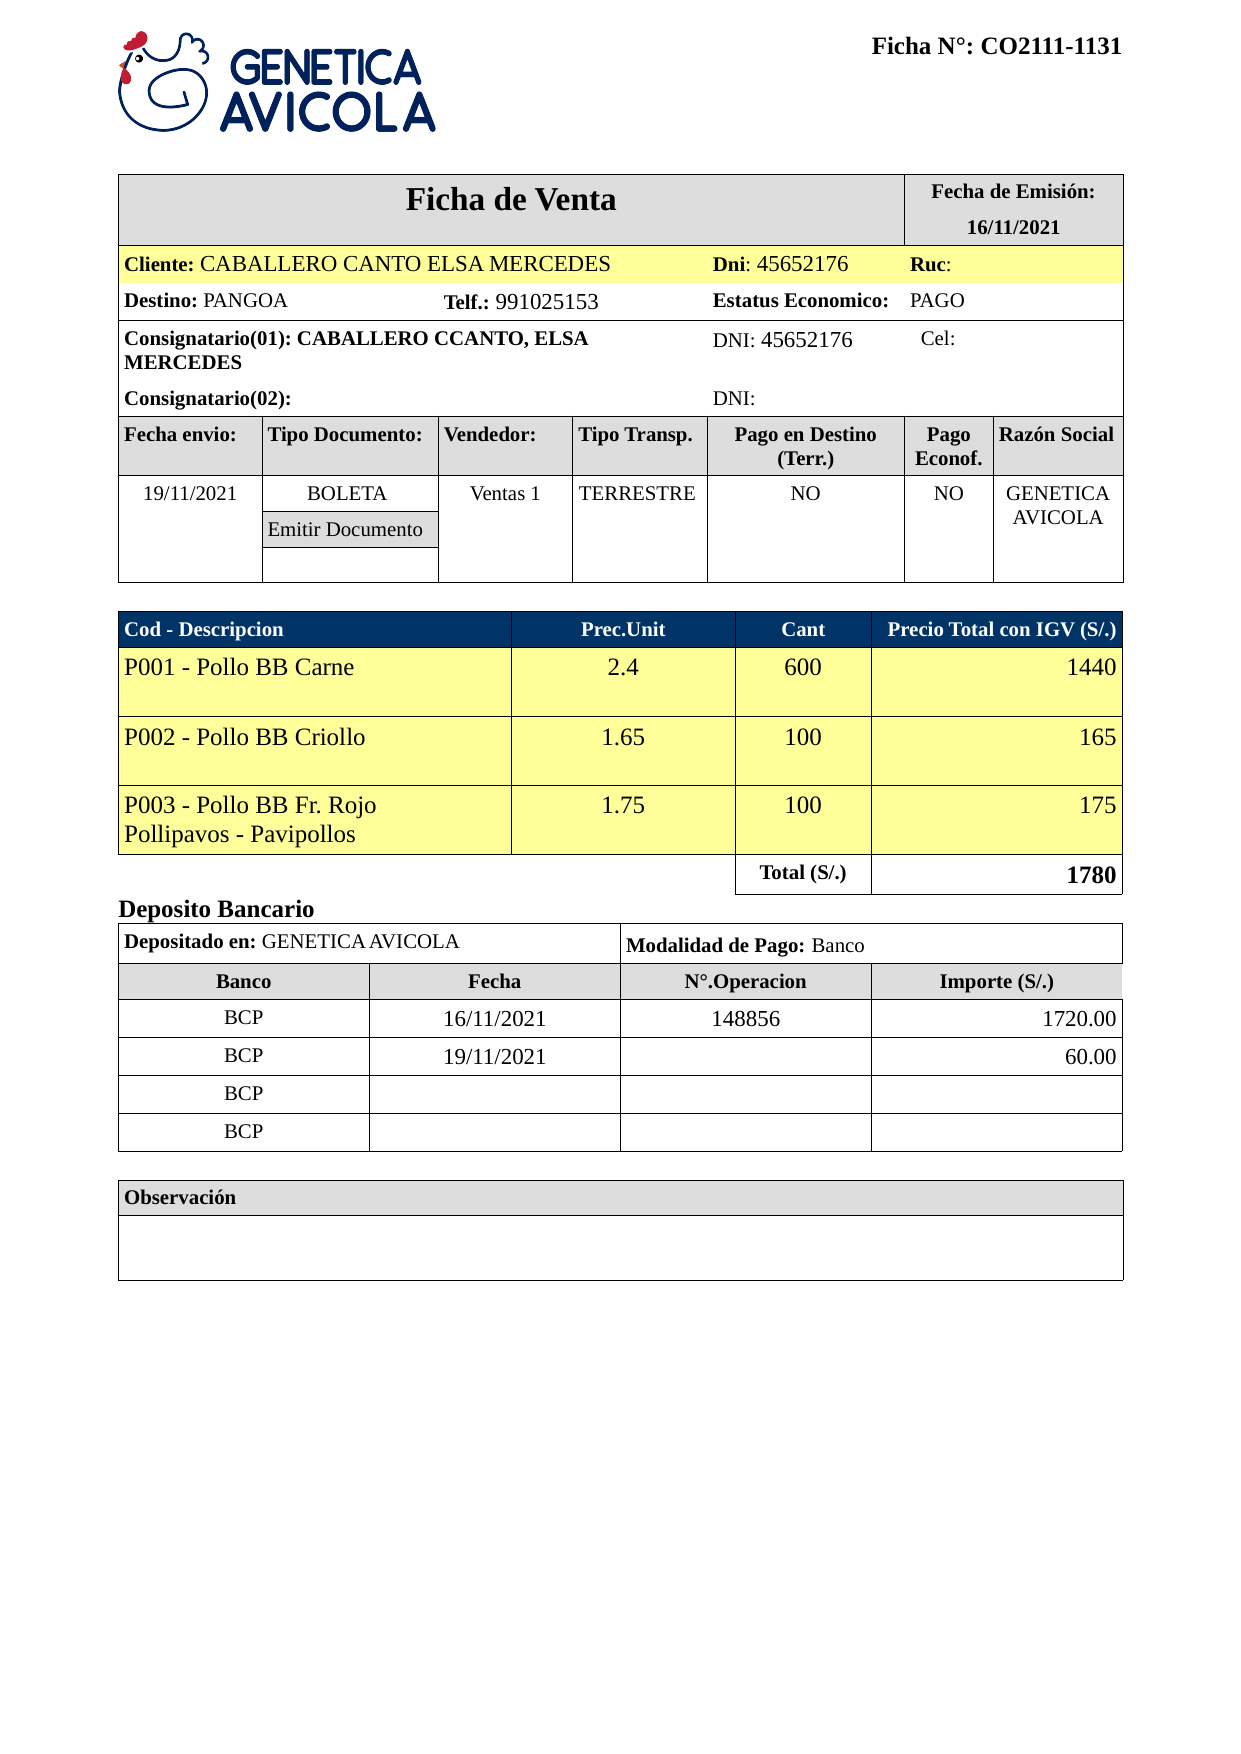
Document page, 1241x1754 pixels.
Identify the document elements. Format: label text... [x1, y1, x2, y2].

table_cell [872, 1076, 1122, 1113]
table_cell 1720.00 [872, 1000, 1122, 1037]
table_cell 1440 [872, 648, 1122, 716]
table_cell Consignatario(02): [119, 380, 707, 416]
table_cell Pago en Destino (Terr.) [708, 417, 904, 475]
table_header Depositado en: GENETICA AVICOLA [119, 924, 620, 963]
table_cell 1.75 [512, 786, 735, 854]
text Deposito Bancario [118, 894, 1122, 923]
table_cell [370, 1114, 620, 1151]
table_cell NO [708, 476, 904, 582]
table_cell [370, 1076, 620, 1113]
table_cell Dni: 45652176 [707, 246, 904, 283]
table_cell DNI: [707, 380, 1123, 416]
table_cell [511, 855, 735, 894]
table_cell P002 - Pollo BB Criollo [119, 717, 511, 785]
table_cell Emitir Documento [263, 512, 438, 547]
table_cell BOLETA [263, 476, 438, 511]
table_cell Importe (S/.) [872, 964, 1122, 999]
table_cell [621, 1076, 871, 1113]
table_cell Ruc: [904, 246, 1123, 283]
table_header Observación [119, 1181, 1123, 1215]
table_cell 16/11/2021 [905, 209, 1123, 245]
table_cell 165 [872, 717, 1122, 785]
table_cell 2.4 [512, 648, 735, 716]
table_cell Destino: PANGOA [119, 283, 438, 320]
table_cell Cel: [915, 321, 1123, 380]
table_cell [119, 1216, 1123, 1279]
table_cell TERRESTRE [573, 476, 707, 582]
table_cell Vendedor: [439, 417, 572, 475]
table_cell 1780 [872, 855, 1122, 894]
table_cell Razón Social [994, 417, 1123, 475]
table_cell BCP [119, 1000, 369, 1037]
table_cell 100 [736, 717, 871, 785]
table_cell Consignatario(01): CABALLERO CCANTO, ELSA MERCEDES [119, 321, 707, 380]
table_cell BCP [119, 1038, 369, 1075]
table_header Modalidad de Pago: Banco [621, 924, 1122, 963]
table_cell Tipo Documento: [263, 417, 438, 475]
table_cell Fecha envio: [119, 417, 262, 475]
table_cell GENETICA AVICOLA [994, 476, 1123, 582]
table_cell Banco [119, 964, 369, 999]
picture [118, 31, 436, 132]
table_cell N°.Operacion [621, 964, 871, 999]
table_cell Telf.: 991025153 [438, 283, 707, 320]
table_cell 148856 [621, 1000, 871, 1037]
table_cell 100 [736, 786, 871, 854]
table_cell 19/11/2021 [370, 1038, 620, 1075]
table_cell [118, 855, 511, 894]
table_header Cant [736, 612, 871, 647]
table_cell Total (S/.) [736, 855, 871, 894]
table_cell [872, 1114, 1122, 1151]
table_cell 1.65 [512, 717, 735, 785]
table_cell Fecha [370, 964, 620, 999]
table_cell 600 [736, 648, 871, 716]
table_cell 16/11/2021 [370, 1000, 620, 1037]
table_header Fecha de Emisión: [905, 175, 1123, 209]
table_header Cod - Descripcion [119, 612, 511, 647]
table_cell 60.00 [872, 1038, 1122, 1075]
table_header Precio Total con IGV (S/.) [872, 612, 1122, 647]
table_cell Ventas 1 [439, 476, 572, 582]
table_cell Tipo Transp. [573, 417, 707, 475]
table_cell [621, 1114, 871, 1151]
table_cell PAGO [904, 283, 1123, 320]
table_cell Pago Econof. [905, 417, 993, 475]
table_header Ficha de Venta [119, 175, 904, 245]
table_cell P003 - Pollo BB Fr. Rojo Pollipavos - Pavipollos [119, 786, 511, 854]
table_cell BCP [119, 1114, 369, 1151]
table_cell 175 [872, 786, 1122, 854]
table_cell NO [905, 476, 993, 582]
table_cell 19/11/2021 [119, 476, 262, 582]
table_cell BCP [119, 1076, 369, 1113]
table_cell Cliente: CABALLERO CANTO ELSA MERCEDES [119, 246, 707, 283]
table_header Prec.Unit [512, 612, 735, 647]
table_cell [263, 548, 438, 582]
table_cell DNI: 45652176 [707, 321, 915, 380]
table_cell P001 - Pollo BB Carne [119, 648, 511, 716]
table_cell [621, 1038, 871, 1075]
table_cell Estatus Economico: [707, 283, 904, 320]
